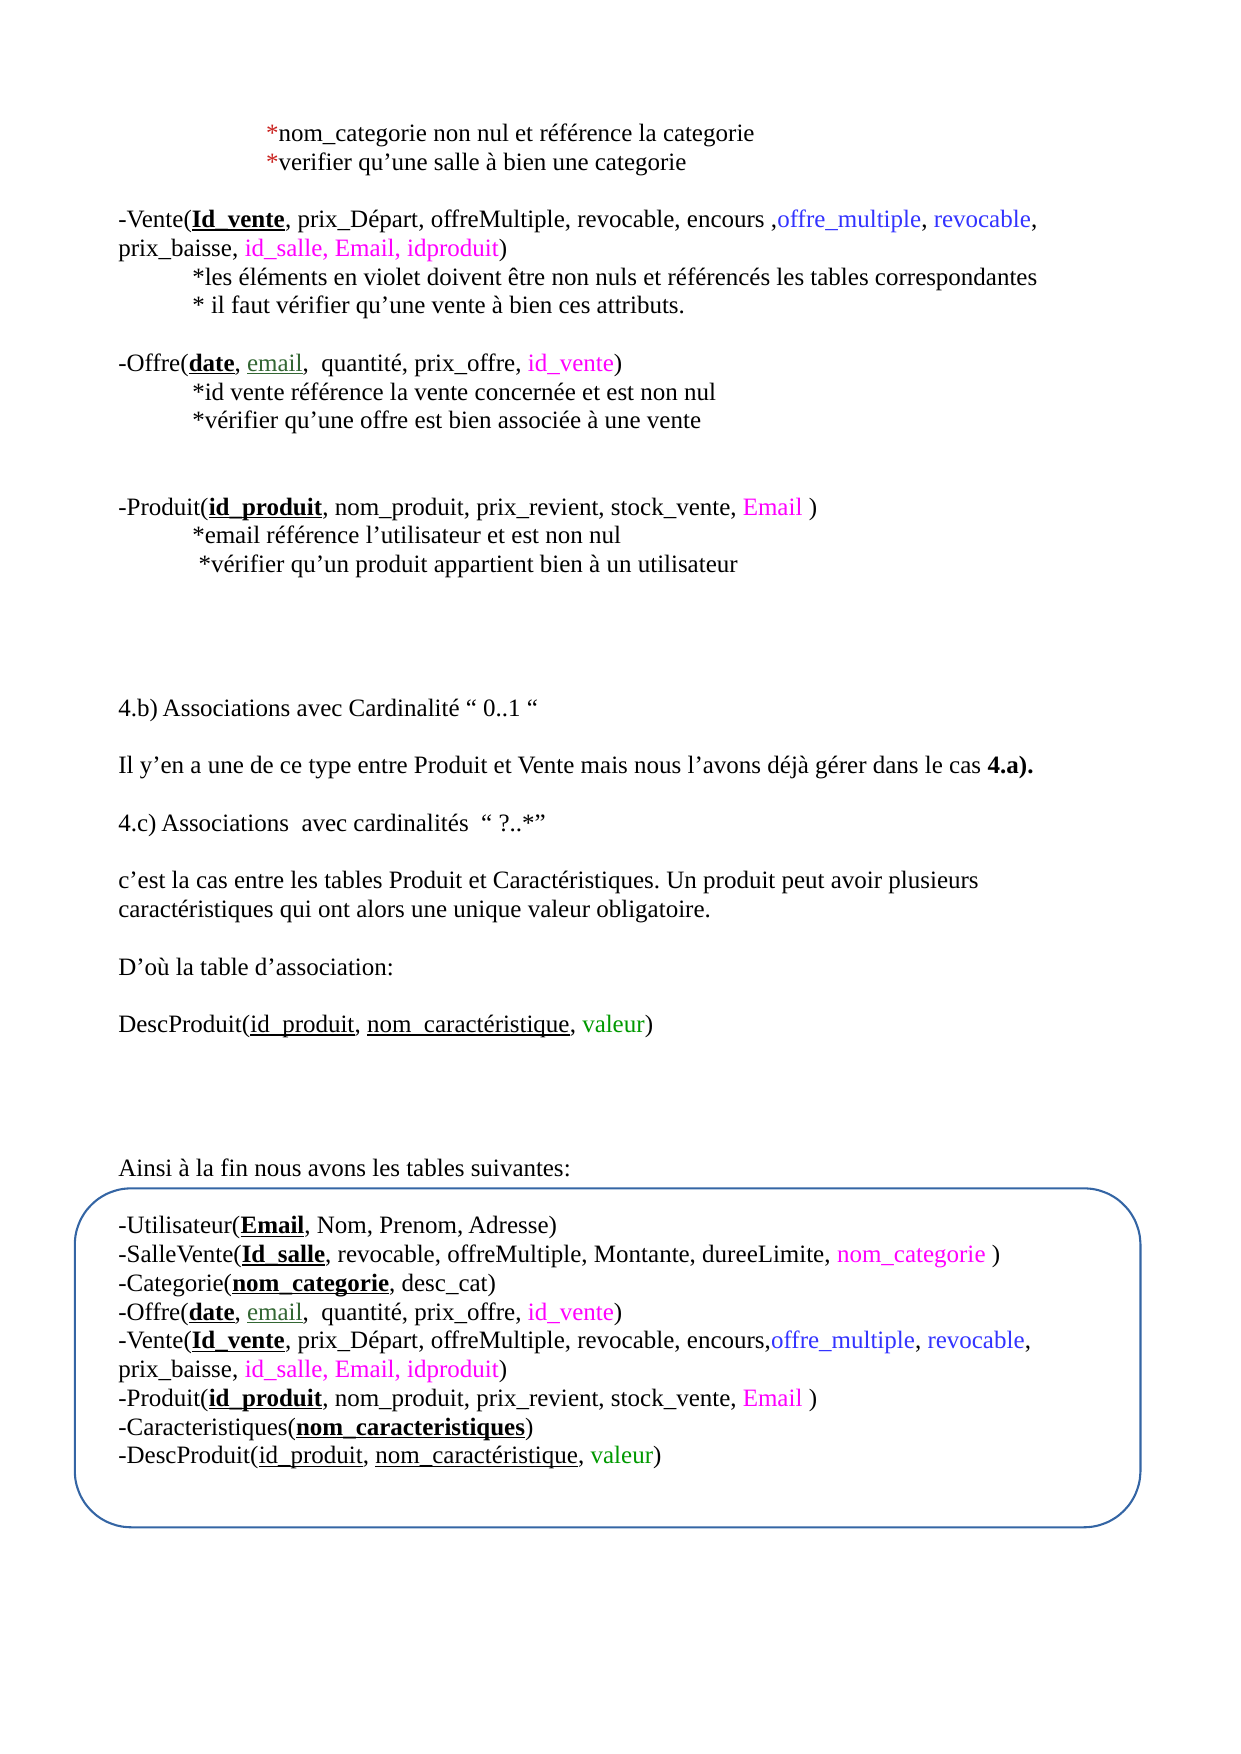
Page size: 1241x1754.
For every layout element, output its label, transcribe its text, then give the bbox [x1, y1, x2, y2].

text -Offre(date, email, quantité, prix_offre, id_vente) [118, 1297, 1122, 1326]
text *email référence l’utilisateur et est non nul [118, 521, 1122, 549]
text -Produit(id_produit, nom_produit, prix_revient, stock_vente, Email ) [118, 1383, 1122, 1412]
text Ainsi à la fin nous avons les tables suivantes: [118, 1153, 1122, 1182]
text Il y’en a une de ce type entre Produit et Vente mais nous l’avons déjà gérer dans le cas 4.a). [118, 751, 1122, 779]
text D’où la table d’association: [118, 952, 1122, 981]
text -Vente(Id_vente, prix_Départ, offreMultiple, revocable, encours,offre_multiple, revocable, prix_baisse, id_salle, Email, idproduit) [118, 1326, 1122, 1383]
text c’est la cas entre les tables Produit et Caractéristiques. Un produit peut avoir plusieurs caractéristiques qui ont alors une unique valeur obligatoire. [118, 866, 1122, 923]
text -Categorie(nom_categorie, desc_cat) [118, 1268, 1122, 1297]
text -SalleVente(Id_salle, revocable, offreMultiple, Montante, dureeLimite, nom_categorie ) [118, 1239, 1122, 1268]
text 4.b) Associations avec Cardinalité “ 0..1 “ [118, 693, 1122, 722]
text -DescProduit(id_produit, nom_caractéristique, valeur) [118, 1441, 1122, 1469]
text *id vente référence la vente concernée et est non nul [118, 377, 1122, 406]
text DescProduit(id_produit, nom_caractéristique, valeur) [118, 1009, 1122, 1038]
text -Produit(id_produit, nom_produit, prix_revient, stock_vente, Email ) [118, 492, 1122, 521]
text -Offre(date, email, quantité, prix_offre, id_vente) [118, 348, 1122, 377]
text *verifier qu’une salle à bien une categorie [118, 147, 1122, 176]
text -Vente(Id_vente, prix_Départ, offreMultiple, revocable, encours ,offre_multiple, revocable, prix_baisse, id_salle, Email, idproduit) [118, 204, 1122, 262]
text 4.c) Associations avec cardinalités “ ?..*” [118, 808, 1122, 837]
text -Utilisateur(Email, Nom, Prenom, Adresse) [118, 1211, 1122, 1239]
text *nom_categorie non nul et référence la categorie [118, 118, 1122, 147]
text -Caracteristiques(nom_caracteristiques) [118, 1412, 1122, 1441]
text * il faut vérifier qu’une vente à bien ces attributs. [118, 291, 1122, 319]
text *vérifier qu’une offre est bien associée à une vente [118, 406, 1122, 434]
text *les éléments en violet doivent être non nuls et référencés les tables correspondantes [118, 262, 1122, 291]
text *vérifier qu’un produit appartient bien à un utilisateur [118, 549, 1122, 578]
